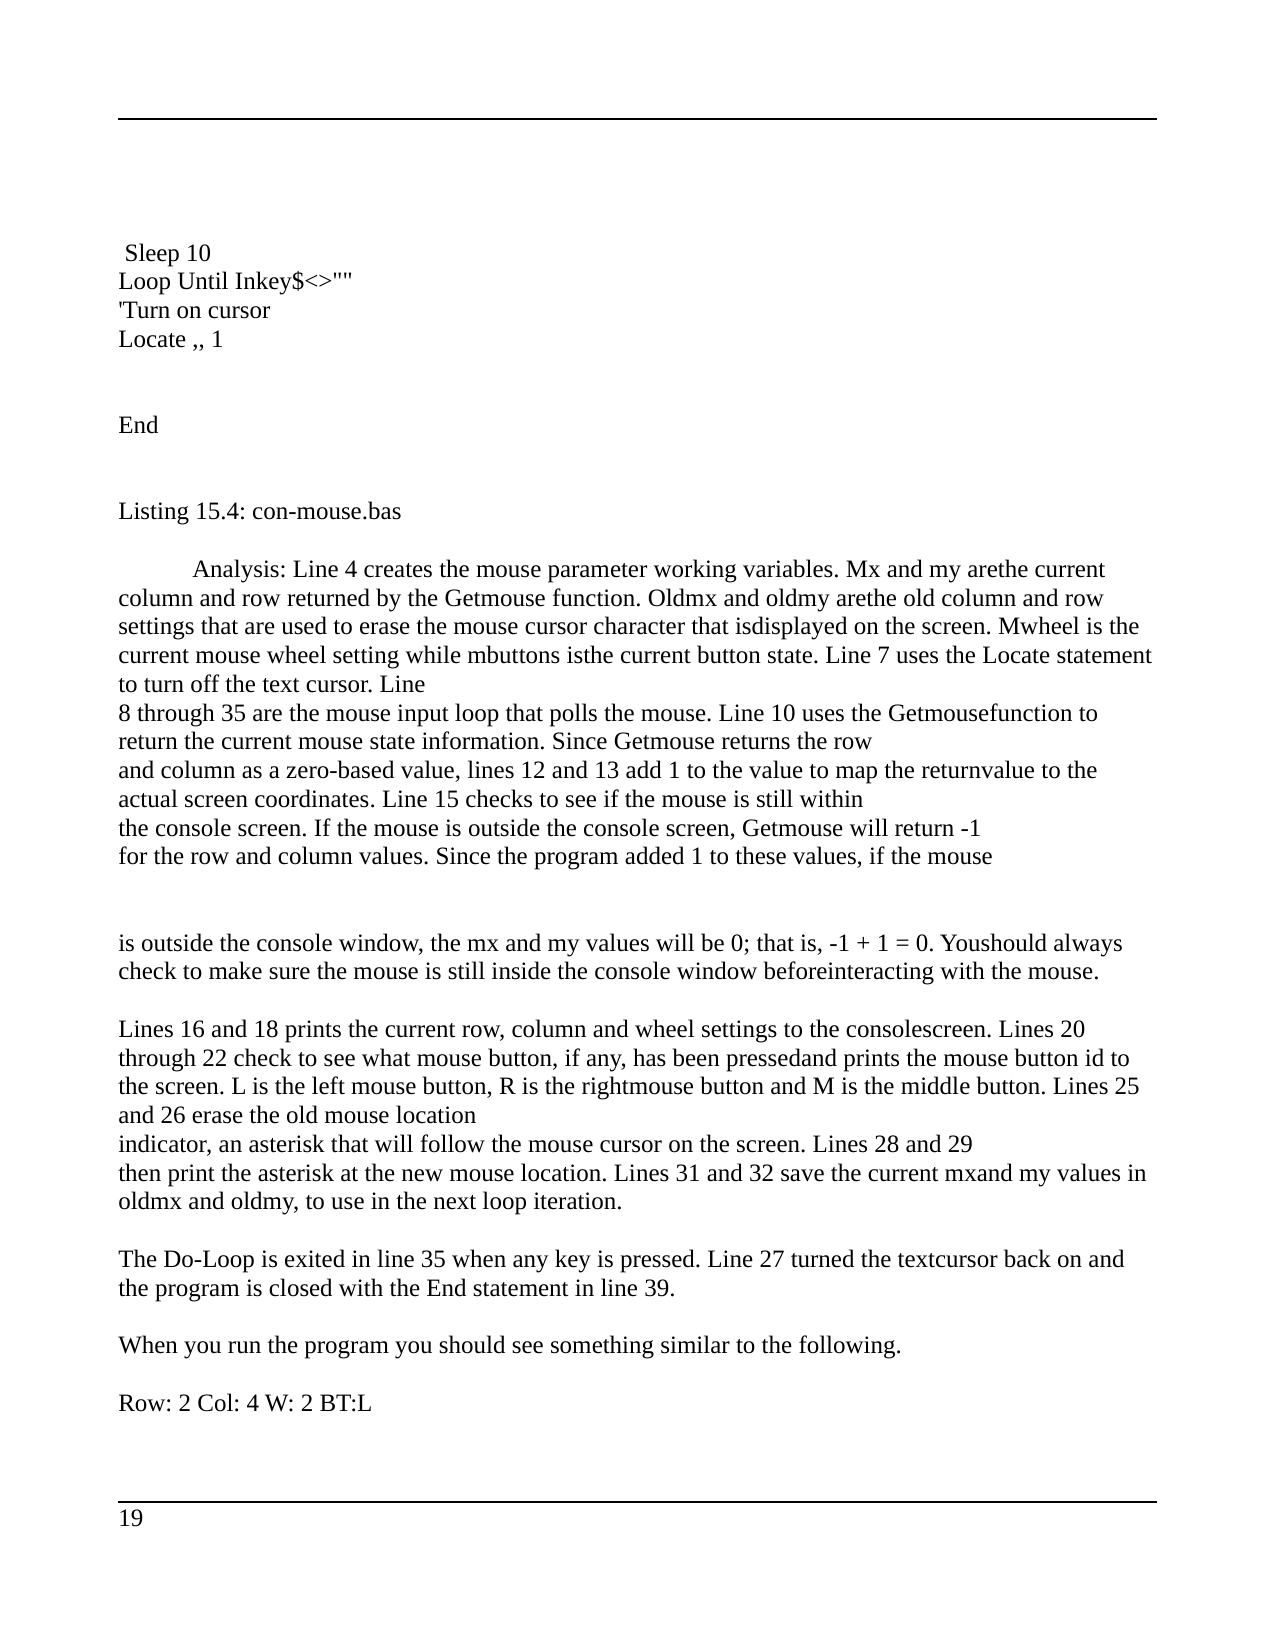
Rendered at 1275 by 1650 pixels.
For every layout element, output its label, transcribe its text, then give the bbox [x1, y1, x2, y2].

text is outside the console window, the mx and my values will be 0; that is, -1 + 1 = 0. Youshould always check to make sure the mouse is still inside the console window beforeinteracting with the mouse. [118, 928, 1157, 985]
text Sleep 10 [118, 238, 1157, 266]
text 'Turn on cursor [118, 295, 1157, 324]
text Row: 2 Col: 4 W: 2 BT:L [118, 1388, 1157, 1416]
text Analysis: Line 4 creates the mouse parameter working variables. Mx and my arethe current column and row returned by the Getmouse function. Oldmx and oldmy arethe old column and row settings that are used to erase the mouse cursor character that isdisplayed on the screen. Mwheel is the current mouse wheel setting while mbuttons isthe current button state. Line 7 uses the Locate statement to turn off the text cursor. Line [118, 554, 1157, 698]
text the console screen. If the mouse is outside the console screen, Getmouse will return -1 [118, 813, 1157, 841]
text When you run the program you should see something similar to the following. [118, 1330, 1157, 1359]
text then print the asterisk at the new mouse location. Lines 31 and 32 save the current mxand my values in oldmx and oldmy, to use in the next loop iteration. [118, 1158, 1157, 1215]
text Locate ,, 1 [118, 324, 1157, 353]
text Lines 16 and 18 prints the current row, column and wheel settings to the consolescreen. Lines 20 through 22 check to see what mouse button, if any, has been pressedand prints the mouse button id to the screen. L is the left mouse button, R is the rightmouse button and M is the middle button. Lines 25 and 26 erase the old mouse location [118, 1014, 1157, 1129]
text End [118, 410, 1157, 439]
text for the row and column values. Since the program added 1 to these values, if the mouse [118, 841, 1157, 870]
text and column as a zero-based value, lines 12 and 13 add 1 to the value to map the returnvalue to the actual screen coordinates. Line 15 checks to see if the mouse is still within [118, 755, 1157, 813]
text 8 through 35 are the mouse input loop that polls the mouse. Line 10 uses the Getmousefunction to return the current mouse state information. Since Getmouse returns the row [118, 698, 1157, 755]
text indicator, an asterisk that will follow the mouse cursor on the screen. Lines 28 and 29 [118, 1129, 1157, 1158]
text The Do-Loop is exited in line 35 when any key is pressed. Line 27 turned the textcursor back on and the program is closed with the End statement in line 39. [118, 1244, 1157, 1301]
text Listing 15.4: con-mouse.bas [118, 496, 1157, 525]
text Loop Until Inkey$<>"" [118, 266, 1157, 295]
